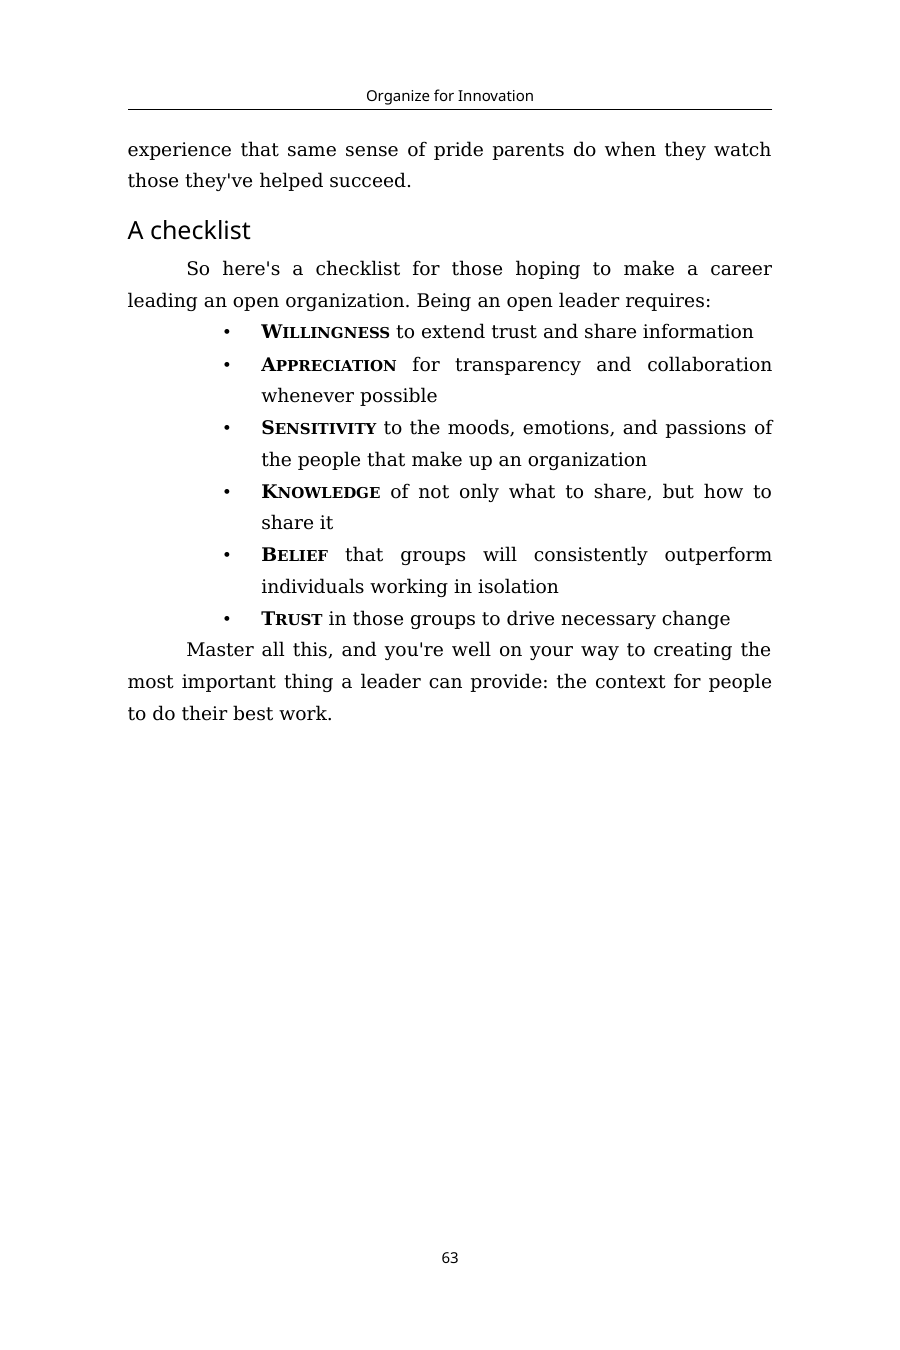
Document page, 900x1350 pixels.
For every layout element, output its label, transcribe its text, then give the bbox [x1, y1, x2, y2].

text So here's a checklist for those hoping to make a career leading an open organization. Being an open leader requires: [127, 258, 772, 312]
list Sensitivity to the moods, emotions, and passions of the people that make up an organization [223, 417, 772, 471]
list Willingness to extend trust and share information [223, 321, 772, 343]
text Master all this, and you're well on your way to creating the most important thing a leader can provide: the context for people to do their best work. [127, 639, 772, 725]
list Belief that groups will consistently outperform individuals working in isolation [223, 544, 772, 598]
list Knowledge of not only what to share, but how to share it [223, 480, 772, 534]
list Appreciation for transparency and collaboration whenever possible [223, 353, 772, 407]
list Trust in those groups to drive necessary change [223, 607, 772, 629]
subtitle A checklist [127, 217, 772, 246]
text experience that same sense of pride parents do when they watch those they've helped succeed. [127, 139, 772, 192]
